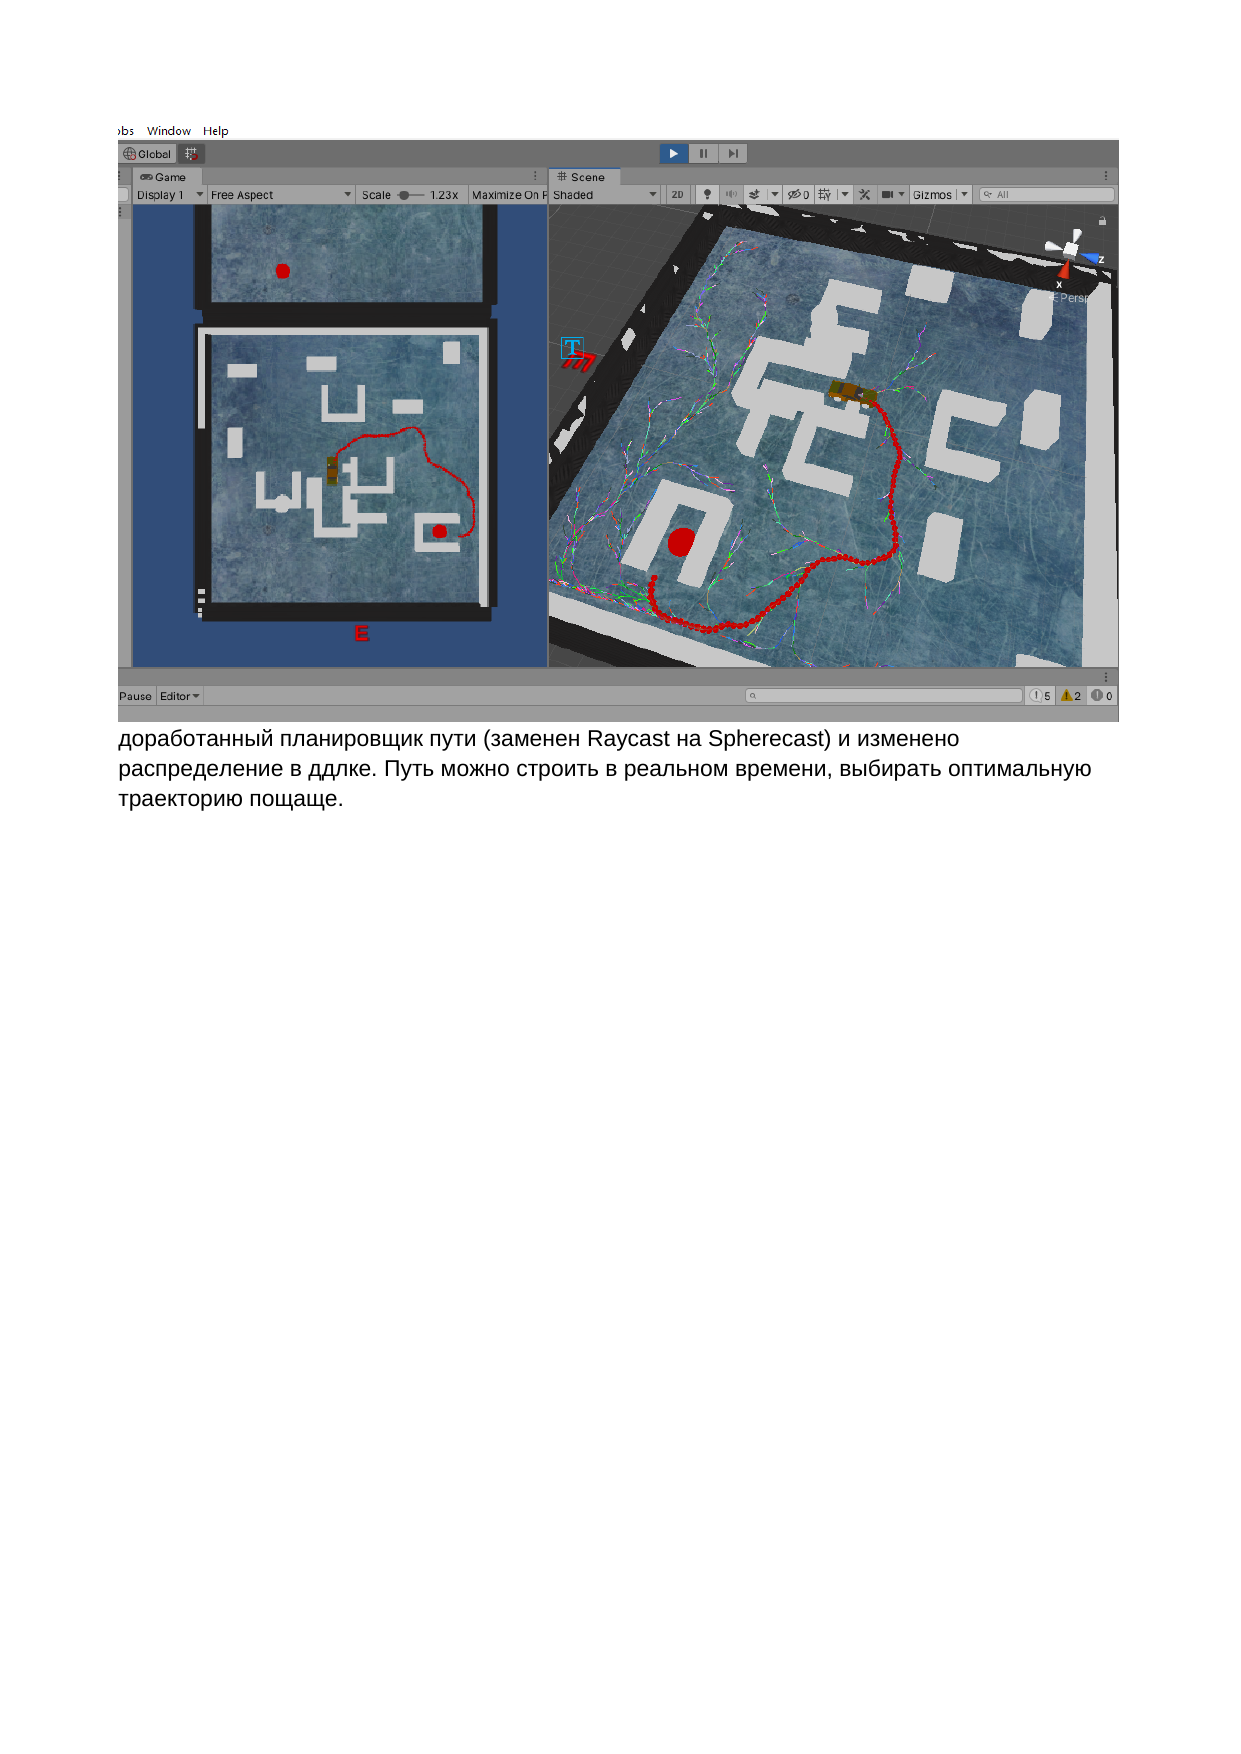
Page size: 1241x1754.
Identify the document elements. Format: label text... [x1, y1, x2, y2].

picture [118, 118, 1123, 722]
text доработанный планировщик пути (заменен Raycast на Spherecast) и изменено распределение в ддлке. Путь можно строить в реальном времени, выбирать оптимальную траекторию пощаще. [118, 722, 1122, 812]
